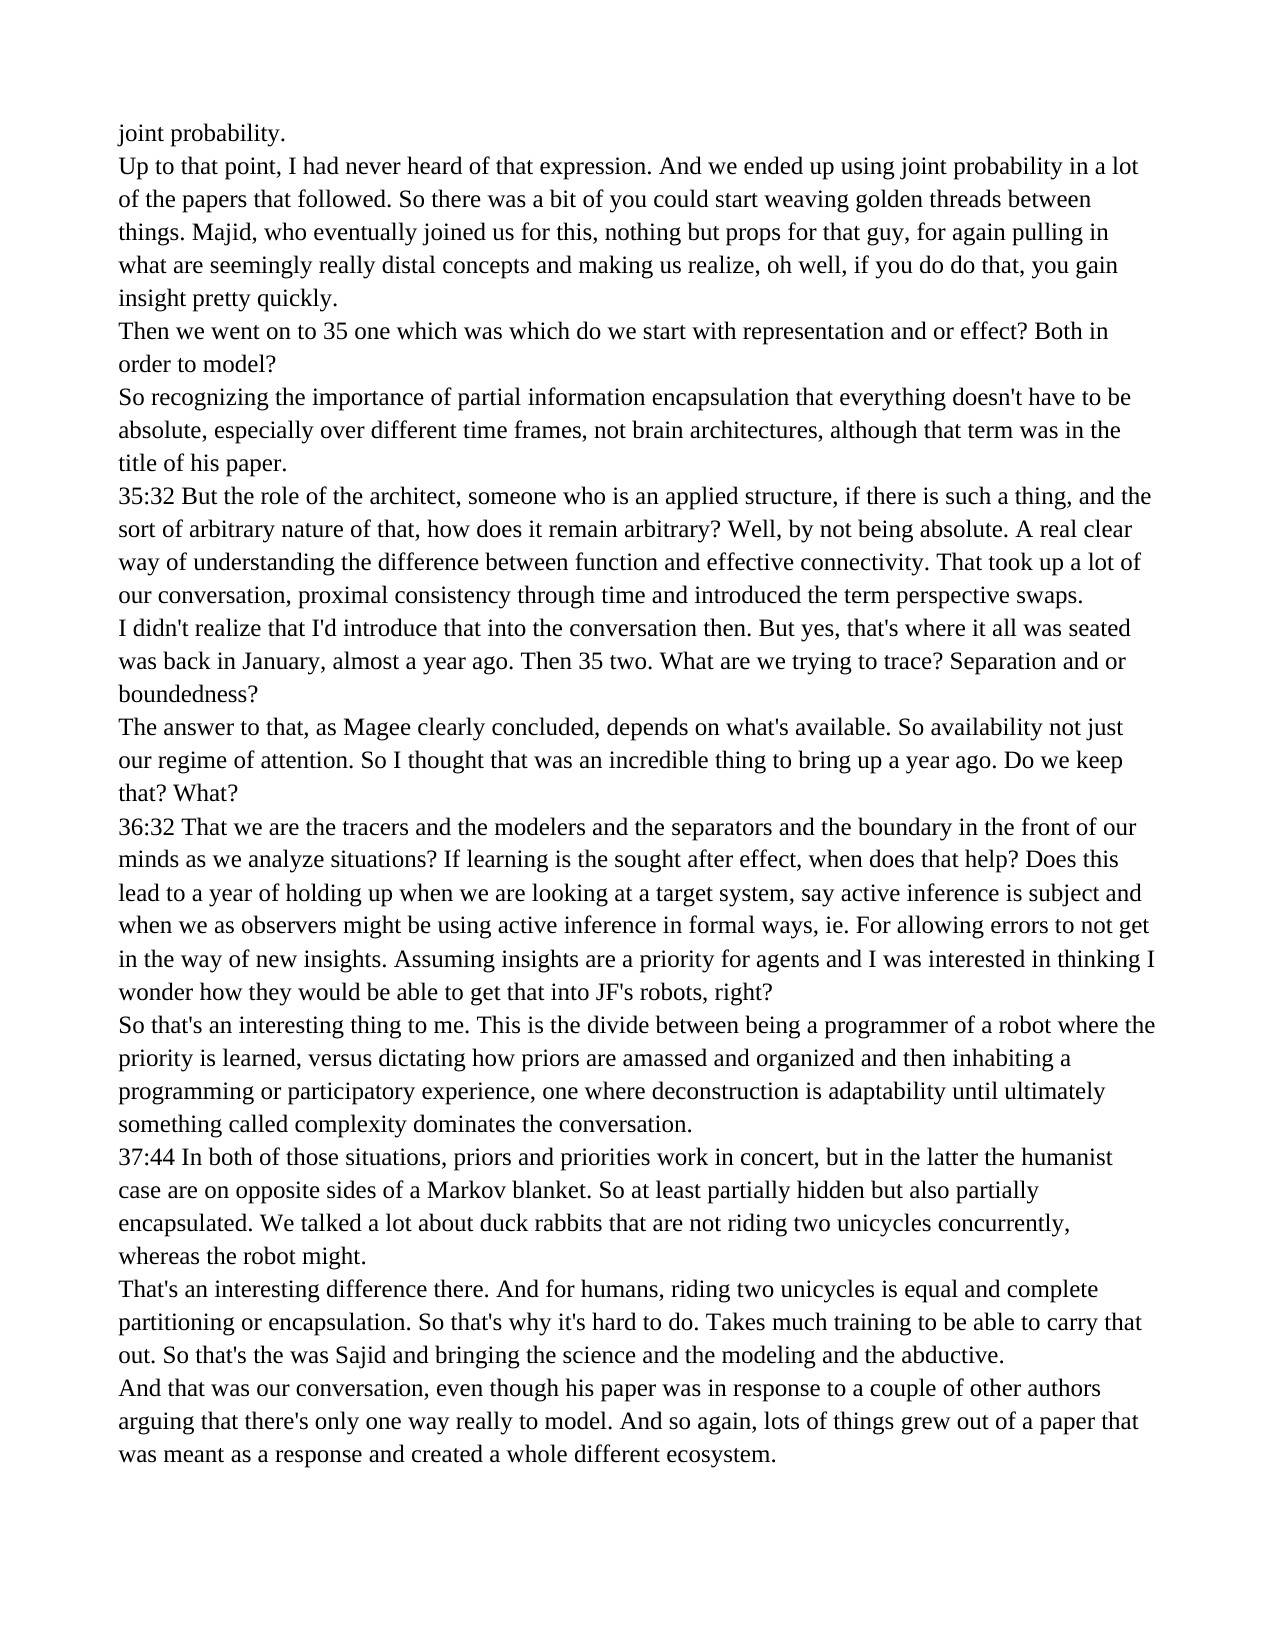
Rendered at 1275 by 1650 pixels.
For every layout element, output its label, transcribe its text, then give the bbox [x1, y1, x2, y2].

text That's an interesting difference there. And for humans, riding two unicycles is equal and complete partitioning or encapsulation. So that's why it's hard to do. Takes much training to be able to carry that out. So that's the was Sajid and bringing the science and the modeling and the abductive. [118, 1274, 1157, 1369]
text 37:44 In both of those situations, priors and priorities work in concert, but in the latter the humanist case are on opposite sides of a Markov blanket. So at least partially hidden but also partially encapsulated. We talked a lot about duck rabbits that are not riding two unicycles concurrently, whereas the robot might. [118, 1142, 1157, 1269]
text So recognizing the importance of partial information encapsulation that everything doesn't have to be absolute, especially over different time frames, not brain architectures, although that term was in the title of his paper. [118, 382, 1157, 477]
text joint probability. [118, 118, 1157, 147]
text 35:32 But the role of the architect, someone who is an applied structure, if there is such a thing, and the sort of arbitrary nature of that, how does it remain arbitrary? Well, by not being absolute. A real clear way of understanding the difference between function and effective connectivity. That took up a lot of our conversation, proximal consistency through time and introduced the term perspective swaps. [118, 481, 1157, 609]
text And that was our conversation, even though his paper was in response to a couple of other authors arguing that there's only one way really to model. And so again, lots of things grew out of a paper that was meant as a response and created a whole different ecosystem. [118, 1373, 1157, 1468]
text Up to that point, I had never heard of that expression. And we ended up using joint probability in a lot of the papers that followed. So there was a bit of you could start weaving golden threads between things. Majid, who eventually joined us for this, nothing but props for that guy, for again pulling in what are seemingly really distal concepts and making us realize, oh well, if you do do that, you gain insight pretty quickly. [118, 151, 1157, 312]
text I didn't realize that I'd introduce that into the conversation then. But yes, that's where it all was seated was back in January, almost a year ago. Then 35 two. What are we trying to trace? Separation and or boundedness? [118, 613, 1157, 708]
text So that's an interesting thing to me. This is the divide between being a programmer of a robot where the priority is learned, versus dictating how priors are amassed and organized and then inhabiting a programming or participatory experience, one where deconstruction is adaptability until ultimately something called complexity dominates the conversation. [118, 1010, 1157, 1137]
text The answer to that, as Magee clearly concluded, depends on what's available. So availability not just our regime of attention. So I thought that was an incredible thing to bring up a year ago. Do we keep that? What? [118, 712, 1157, 807]
text Then we went on to 35 one which was which do we start with representation and or effect? Both in order to model? [118, 316, 1157, 378]
text 36:32 That we are the tracers and the modelers and the separators and the boundary in the front of our minds as we analyze situations? If learning is the sought after effect, when does that help? Does this lead to a year of holding up when we are looking at a target system, say active inference is subject and when we as observers might be using active inference in formal ways, ie. For allowing errors to not get in the way of new insights. Assuming insights are a priority for agents and I was interested in thinking I wonder how they would be able to get that into JF's robots, right? [118, 812, 1157, 1005]
